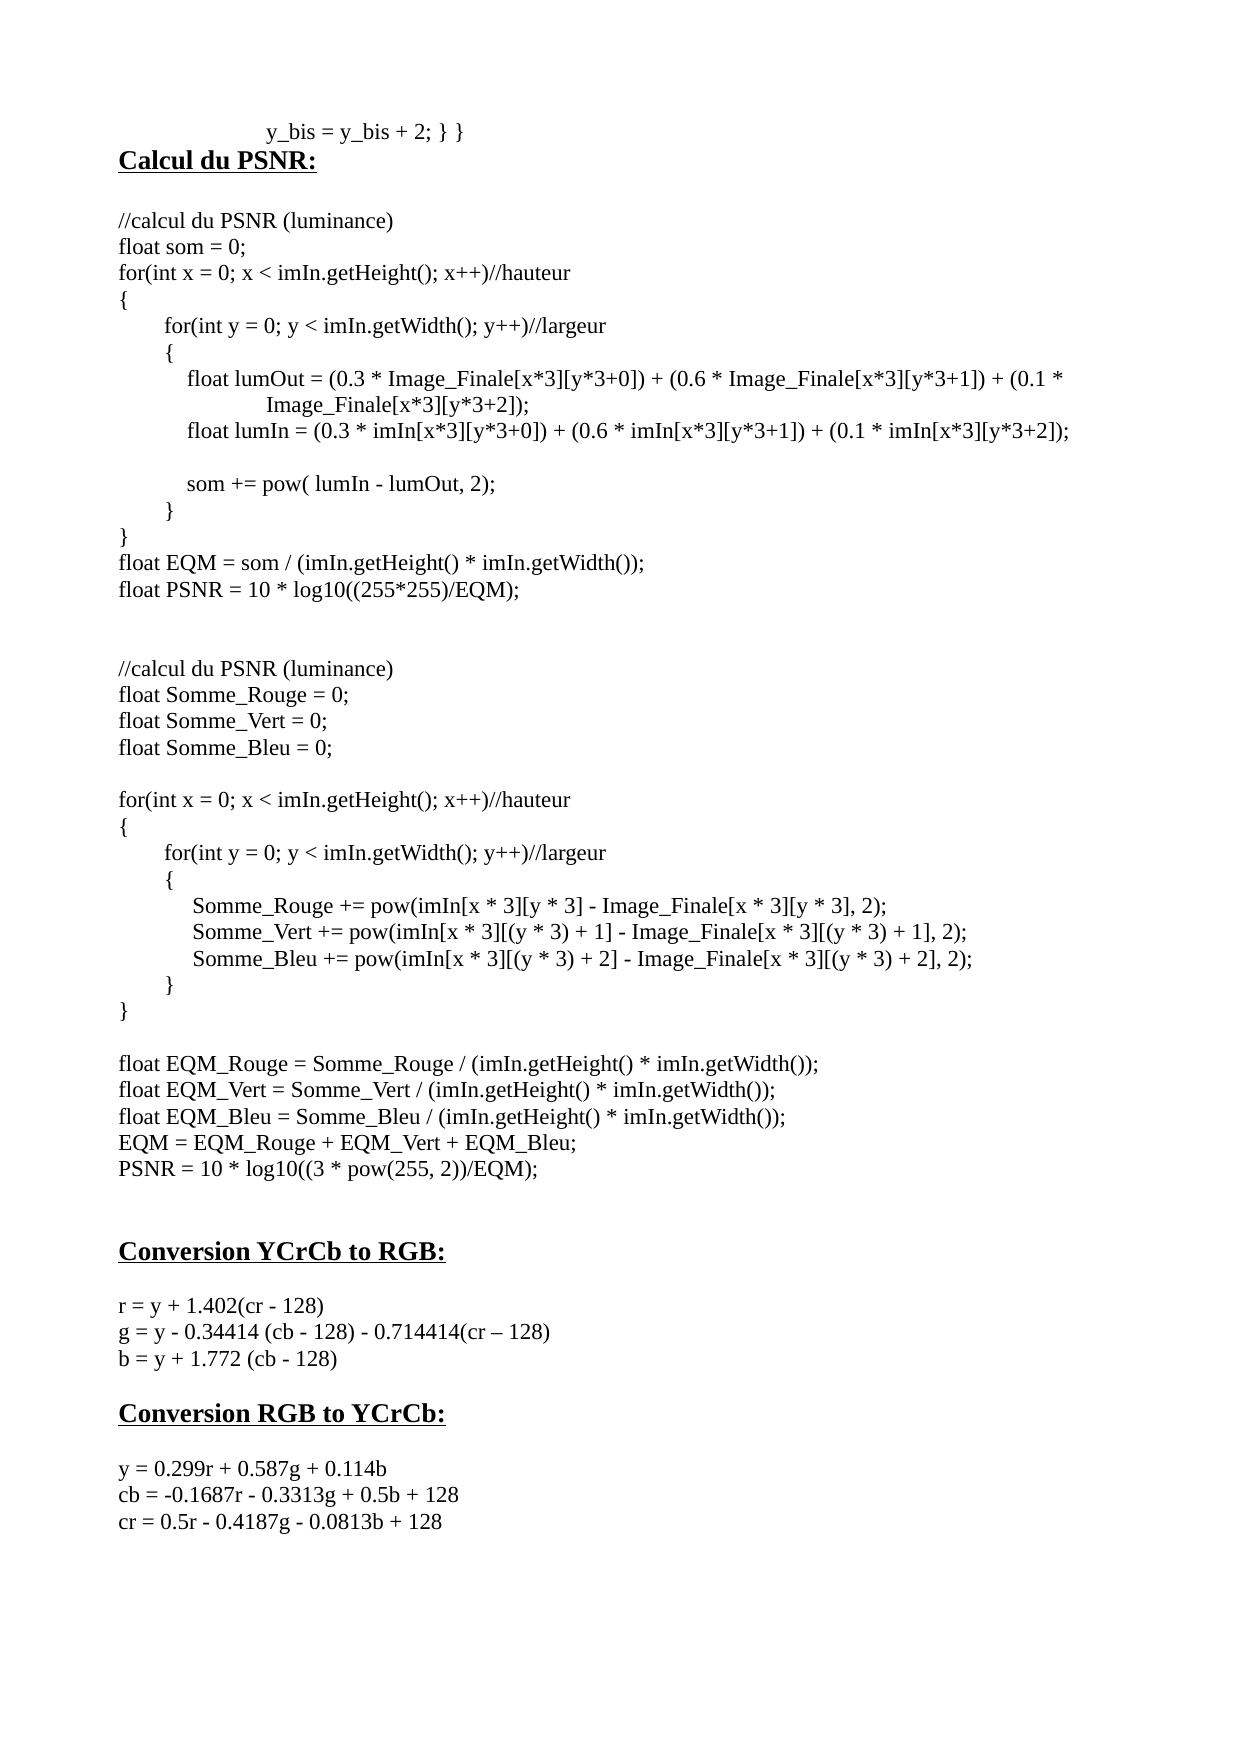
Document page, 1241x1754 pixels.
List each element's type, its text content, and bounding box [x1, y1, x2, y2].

text float Somme_Bleu = 0; [118, 734, 1122, 760]
text { [118, 286, 1122, 312]
text PSNR = 10 * log10((3 * pow(255, 2))/EQM); [118, 1156, 1122, 1182]
text som += pow( lumIn - lumOut, 2); [118, 470, 1122, 497]
text float Somme_Rouge = 0; [118, 681, 1122, 707]
text cb = -0.1687r - 0.3313g + 0.5b + 128 [118, 1481, 1122, 1508]
text for(int x = 0; x < imIn.getHeight(); x++)//hauteur [118, 259, 1122, 286]
text } [118, 971, 1122, 997]
text float lumOut = (0.3 * Image_Finale[x*3][y*3+0]) + (0.6 * Image_Finale[x*3][y*3+1]) + (0.1 * Image_Finale[x*3][y*3+2]); [118, 365, 1122, 418]
text //calcul du PSNR (luminance) [118, 207, 1122, 233]
text } [118, 523, 1122, 549]
text Somme_Rouge += pow(imIn[x * 3][y * 3] - Image_Finale[x * 3][y * 3], 2); [118, 892, 1122, 918]
text float lumIn = (0.3 * imIn[x*3][y*3+0]) + (0.6 * imIn[x*3][y*3+1]) + (0.1 * imIn[x*3][y*3+2]); [118, 418, 1122, 444]
text Somme_Vert += pow(imIn[x * 3][(y * 3) + 1] - Image_Finale[x * 3][(y * 3) + 1], 2); [118, 918, 1122, 945]
text float Somme_Vert = 0; [118, 707, 1122, 734]
text } [118, 497, 1122, 523]
text { [118, 338, 1122, 365]
text for(int y = 0; y < imIn.getWidth(); y++)//largeur [118, 839, 1122, 866]
text EQM = EQM_Rouge + EQM_Vert + EQM_Bleu; [118, 1129, 1122, 1156]
text cr = 0.5r - 0.4187g - 0.0813b + 128 [118, 1508, 1122, 1534]
text float PSNR = 10 * log10((255*255)/EQM); [118, 576, 1122, 602]
text float EQM_Vert = Somme_Vert / (imIn.getHeight() * imIn.getWidth()); [118, 1076, 1122, 1103]
text float EQM_Bleu = Somme_Bleu / (imIn.getHeight() * imIn.getWidth()); [118, 1103, 1122, 1129]
text y_bis = y_bis + 2; } } [118, 118, 1122, 144]
text r = y + 1.402(cr - 128) [118, 1292, 1122, 1318]
text Calcul du PSNR: [118, 144, 1122, 176]
text { [118, 813, 1122, 839]
text float som = 0; [118, 233, 1122, 259]
text float EQM_Rouge = Somme_Rouge / (imIn.getHeight() * imIn.getWidth()); [118, 1050, 1122, 1076]
text } [118, 997, 1122, 1024]
text //calcul du PSNR (luminance) [118, 655, 1122, 681]
text y = 0.299r + 0.587g + 0.114b [118, 1455, 1122, 1481]
text { [118, 866, 1122, 892]
text for(int x = 0; x < imIn.getHeight(); x++)//hauteur [118, 787, 1122, 813]
text for(int y = 0; y < imIn.getWidth(); y++)//largeur [118, 312, 1122, 338]
text Conversion YCrCb to RGB: [118, 1234, 1122, 1266]
text Conversion RGB to YCrCb: [118, 1397, 1122, 1429]
text Somme_Bleu += pow(imIn[x * 3][(y * 3) + 2] - Image_Finale[x * 3][(y * 3) + 2], 2); [118, 945, 1122, 971]
text g = y - 0.34414 (cb - 128) - 0.714414(cr – 128) [118, 1318, 1122, 1345]
text b = y + 1.772 (cb - 128) [118, 1345, 1122, 1371]
text float EQM = som / (imIn.getHeight() * imIn.getWidth()); [118, 549, 1122, 576]
